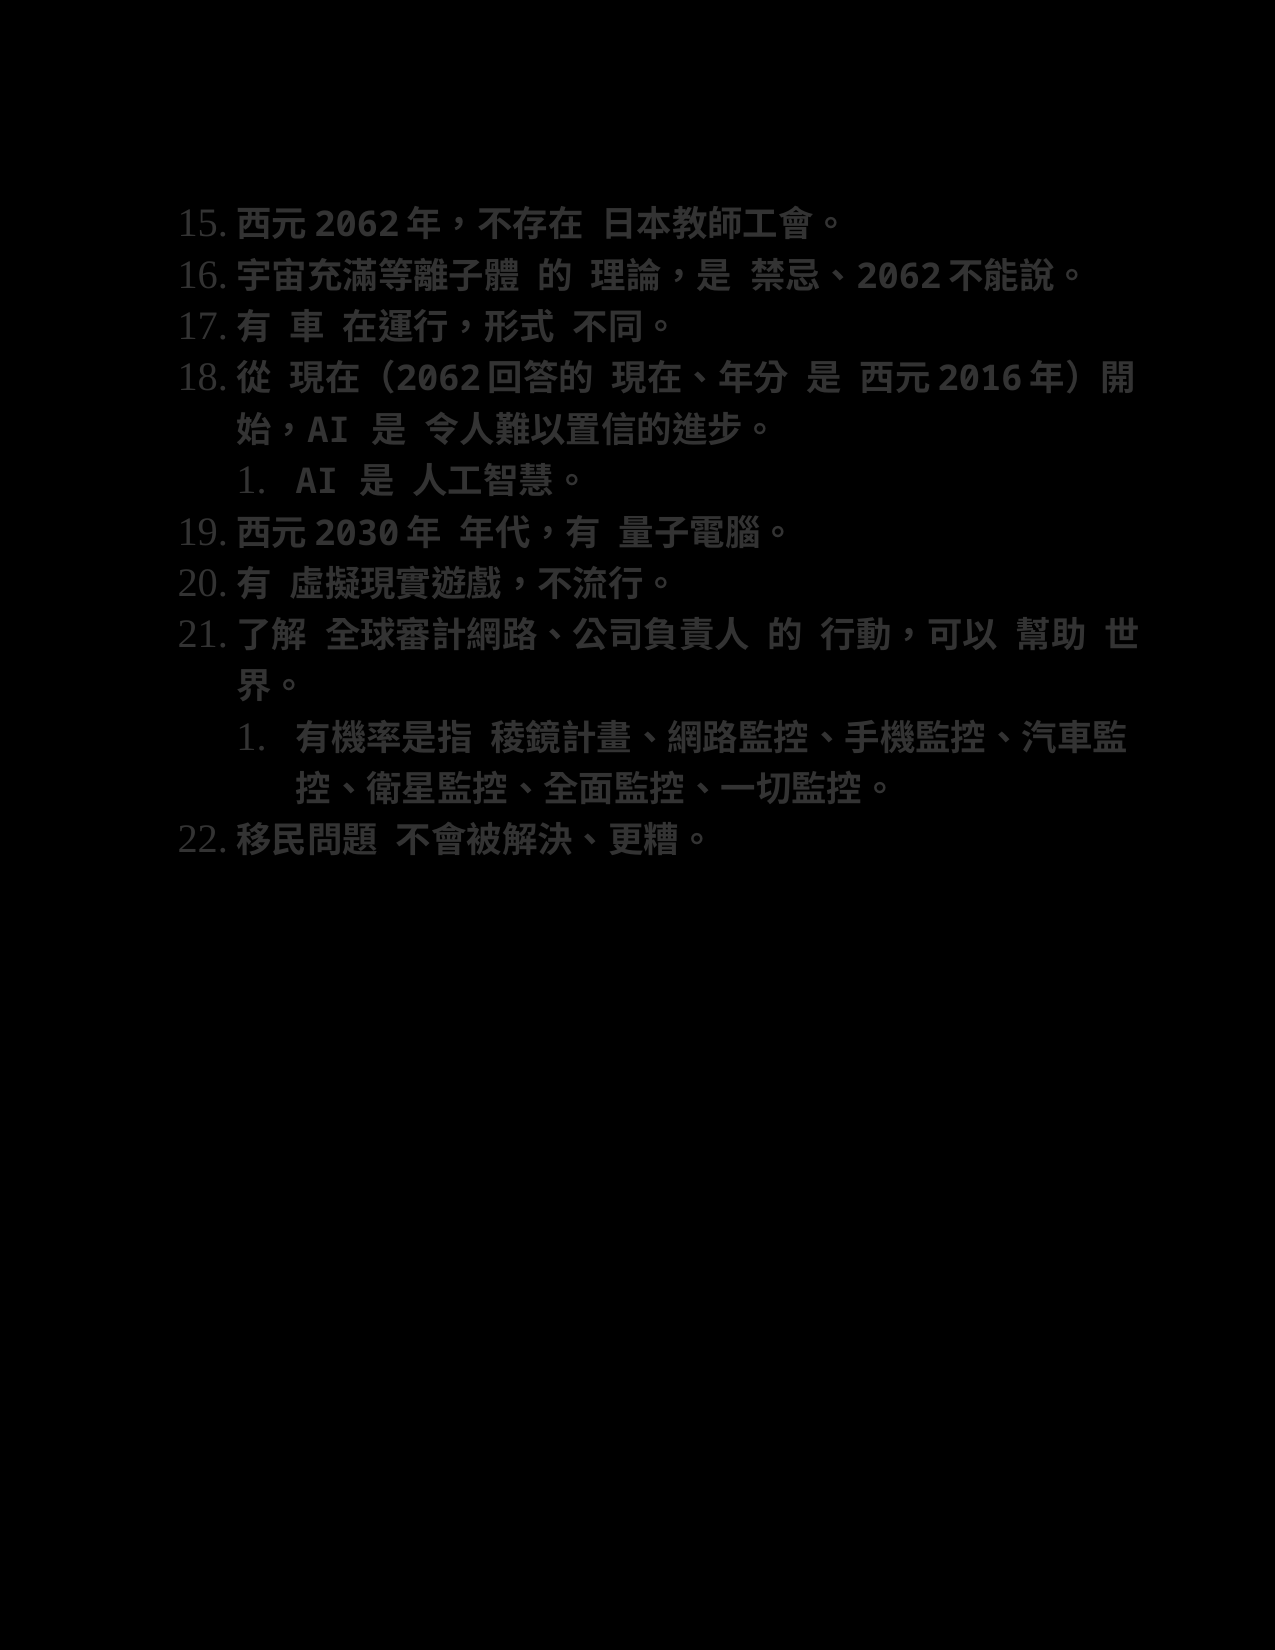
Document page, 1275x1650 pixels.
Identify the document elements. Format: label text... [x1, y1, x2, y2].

list 有機率是指 稜鏡計畫、網路監控、手機監控、汽車監控、衛星監控、全面監控、一切監控。 [236, 709, 1157, 811]
list 從 現在（2062回答的 現在、年分 是 西元2016年）開始，AI 是 令人難以置信的進步。 [177, 350, 1157, 452]
list 有 虛擬現實遊戲，不流行。 [177, 555, 1157, 606]
list 有 車 在運行，形式 不同。 [177, 298, 1157, 350]
list 宇宙充滿等離子體 的 理論，是 禁忌、2062不能說。 [177, 247, 1157, 298]
list 了解 全球審計網路、公司負責人 的 行動，可以 幫助 世界。 [177, 606, 1157, 709]
list 移民問題 不會被解決、更糟。 [177, 811, 1157, 863]
list 西元2030年 年代，有 量子電腦。 [177, 504, 1157, 555]
list 西元2062年，不存在 日本教師工會。 [177, 196, 1157, 247]
list AI 是 人工智慧。 [236, 452, 1157, 504]
